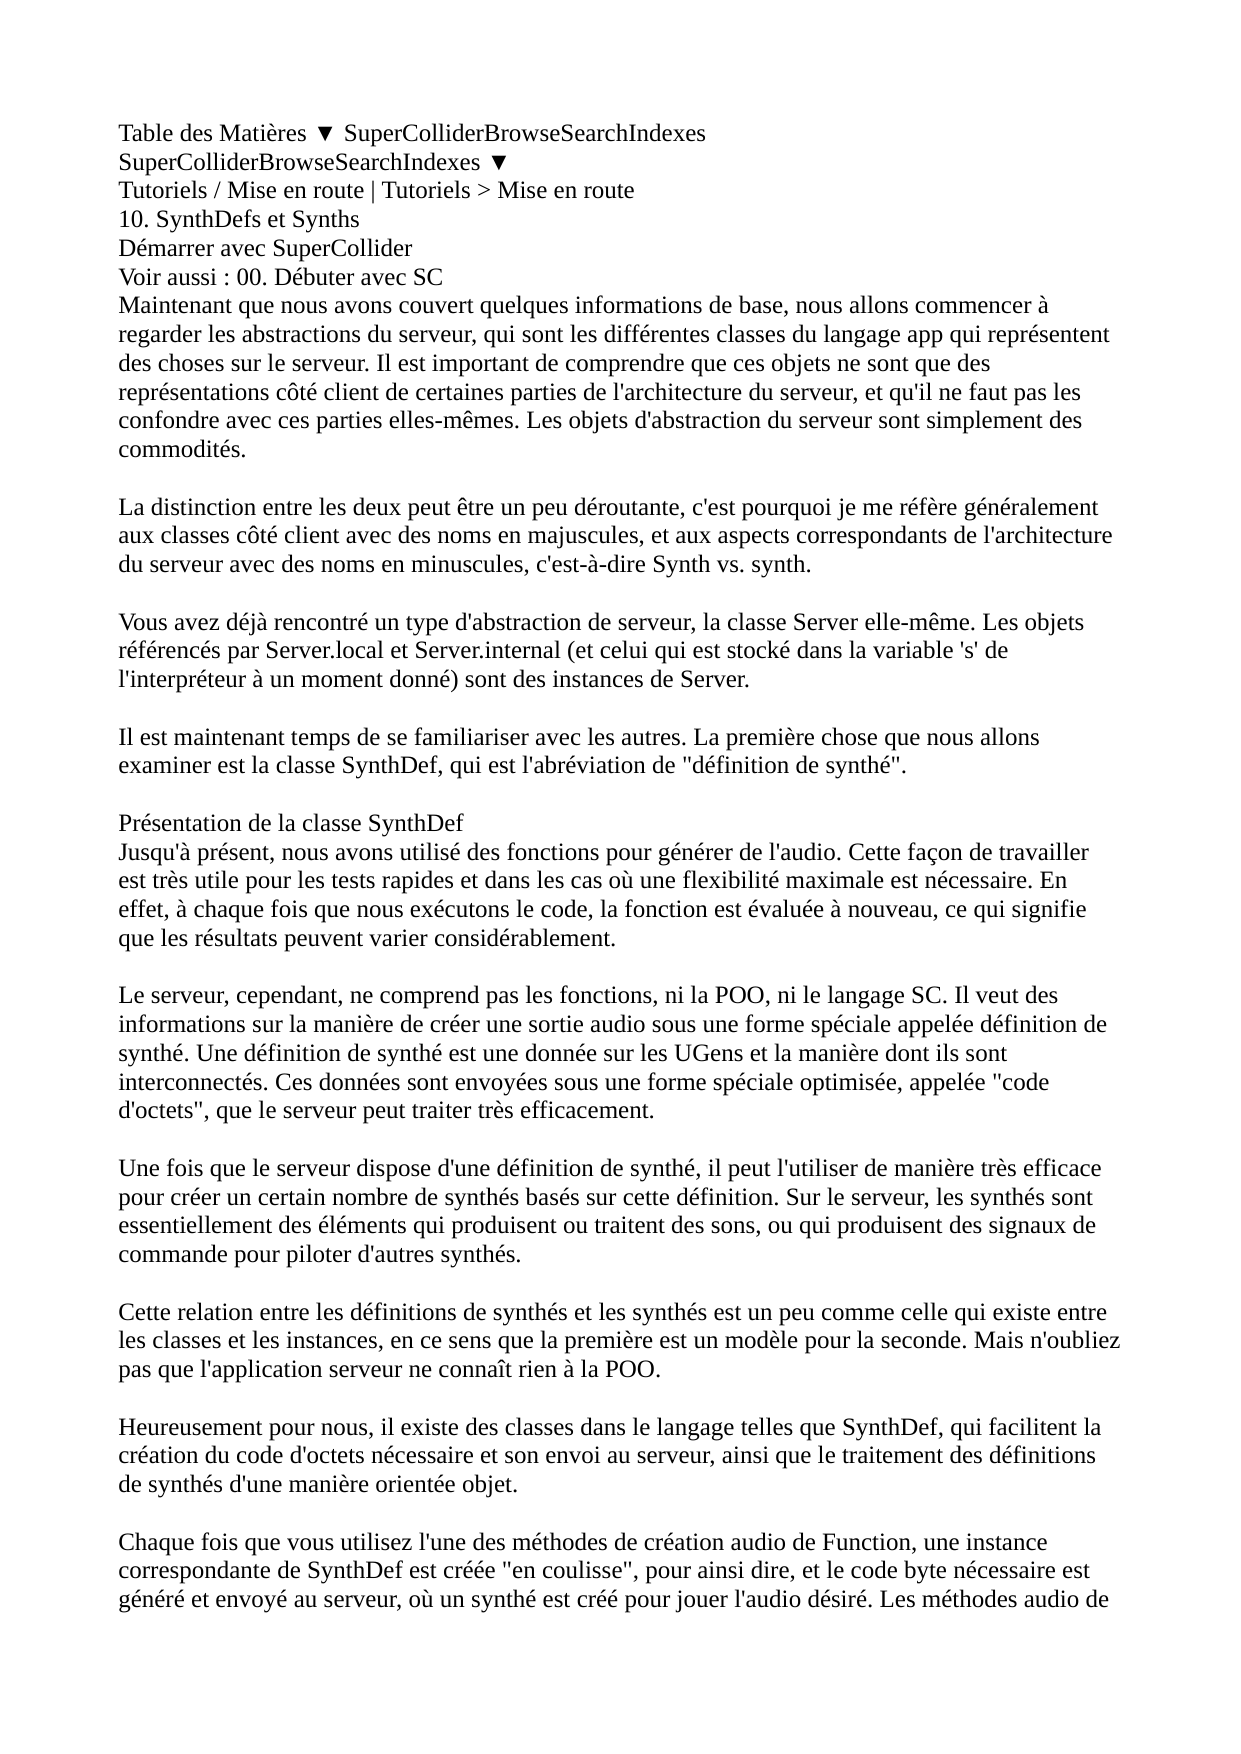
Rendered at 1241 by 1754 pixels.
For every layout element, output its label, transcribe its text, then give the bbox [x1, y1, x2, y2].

text Table des Matières ▼ SuperColliderBrowseSearchIndexes SuperColliderBrowseSearchIndexes ▼ Tutoriels / Mise en route | Tutoriels > Mise en route 10. SynthDefs et Synths Démarrer avec SuperCollider Voir aussi : 00. Débuter avec SC Maintenant que nous avons couvert quelques informations de base, nous allons commencer à regarder les abstractions du serveur, qui sont les différentes classes du langage app qui représentent des choses sur le serveur. Il est important de comprendre que ces objets ne sont que des représentations côté client de certaines parties de l'architecture du serveur, et qu'il ne faut pas les confondre avec ces parties elles-mêmes. Les objets d'abstraction du serveur sont simplement des commodités. La distinction entre les deux peut être un peu déroutante, c'est pourquoi je me réfère généralement aux classes côté client avec des noms en majuscules, et aux aspects correspondants de l'architecture du serveur avec des noms en minuscules, c'est-à-dire Synth vs. synth. Vous avez déjà rencontré un type d'abstraction de serveur, la classe Server elle-même. Les objets référencés par Server.local et Server.internal (et celui qui est stocké dans la variable 's' de l'interpréteur à un moment donné) sont des instances de Server. Il est maintenant temps de se familiariser avec les autres. La première chose que nous allons examiner est la classe SynthDef, qui est l'abréviation de "définition de synthé". Présentation de la classe SynthDef Jusqu'à présent, nous avons utilisé des fonctions pour générer de l'audio. Cette façon de travailler est très utile pour les tests rapides et dans les cas où une flexibilité maximale est nécessaire. En effet, à chaque fois que nous exécutons le code, la fonction est évaluée à nouveau, ce qui signifie que les résultats peuvent varier considérablement. Le serveur, cependant, ne comprend pas les fonctions, ni la POO, ni le langage SC. Il veut des informations sur la manière de créer une sortie audio sous une forme spéciale appelée définition de synthé. Une définition de synthé est une donnée sur les UGens et la manière dont ils sont interconnectés. Ces données sont envoyées sous une forme spéciale optimisée, appelée "code d'octets", que le serveur peut traiter très efficacement. Une fois que le serveur dispose d'une définition de synthé, il peut l'utiliser de manière très efficace pour créer un certain nombre de synthés basés sur cette définition. Sur le serveur, les synthés sont essentiellement des éléments qui produisent ou traitent des sons, ou qui produisent des signaux de commande pour piloter d'autres synthés. Cette relation entre les définitions de synthés et les synthés est un peu comme celle qui existe entre les classes et les instances, en ce sens que la première est un modèle pour la seconde. Mais n'oubliez pas que l'application serveur ne connaît rien à la POO. Heureusement pour nous, il existe des classes dans le langage telles que SynthDef, qui facilitent la création du code d'octets nécessaire et son envoi au serveur, ainsi que le traitement des définitions de synthés d'une manière orientée objet. Chaque fois que vous utilisez l'une des méthodes de création audio de Function, une instance correspondante de SynthDef est créée "en coulisse", pour ainsi dire, et le code byte nécessaire est généré et envoyé au serveur, où un synthé est créé pour jouer l'audio désiré. Les méthodes audio de [118, 118, 1122, 1613]
